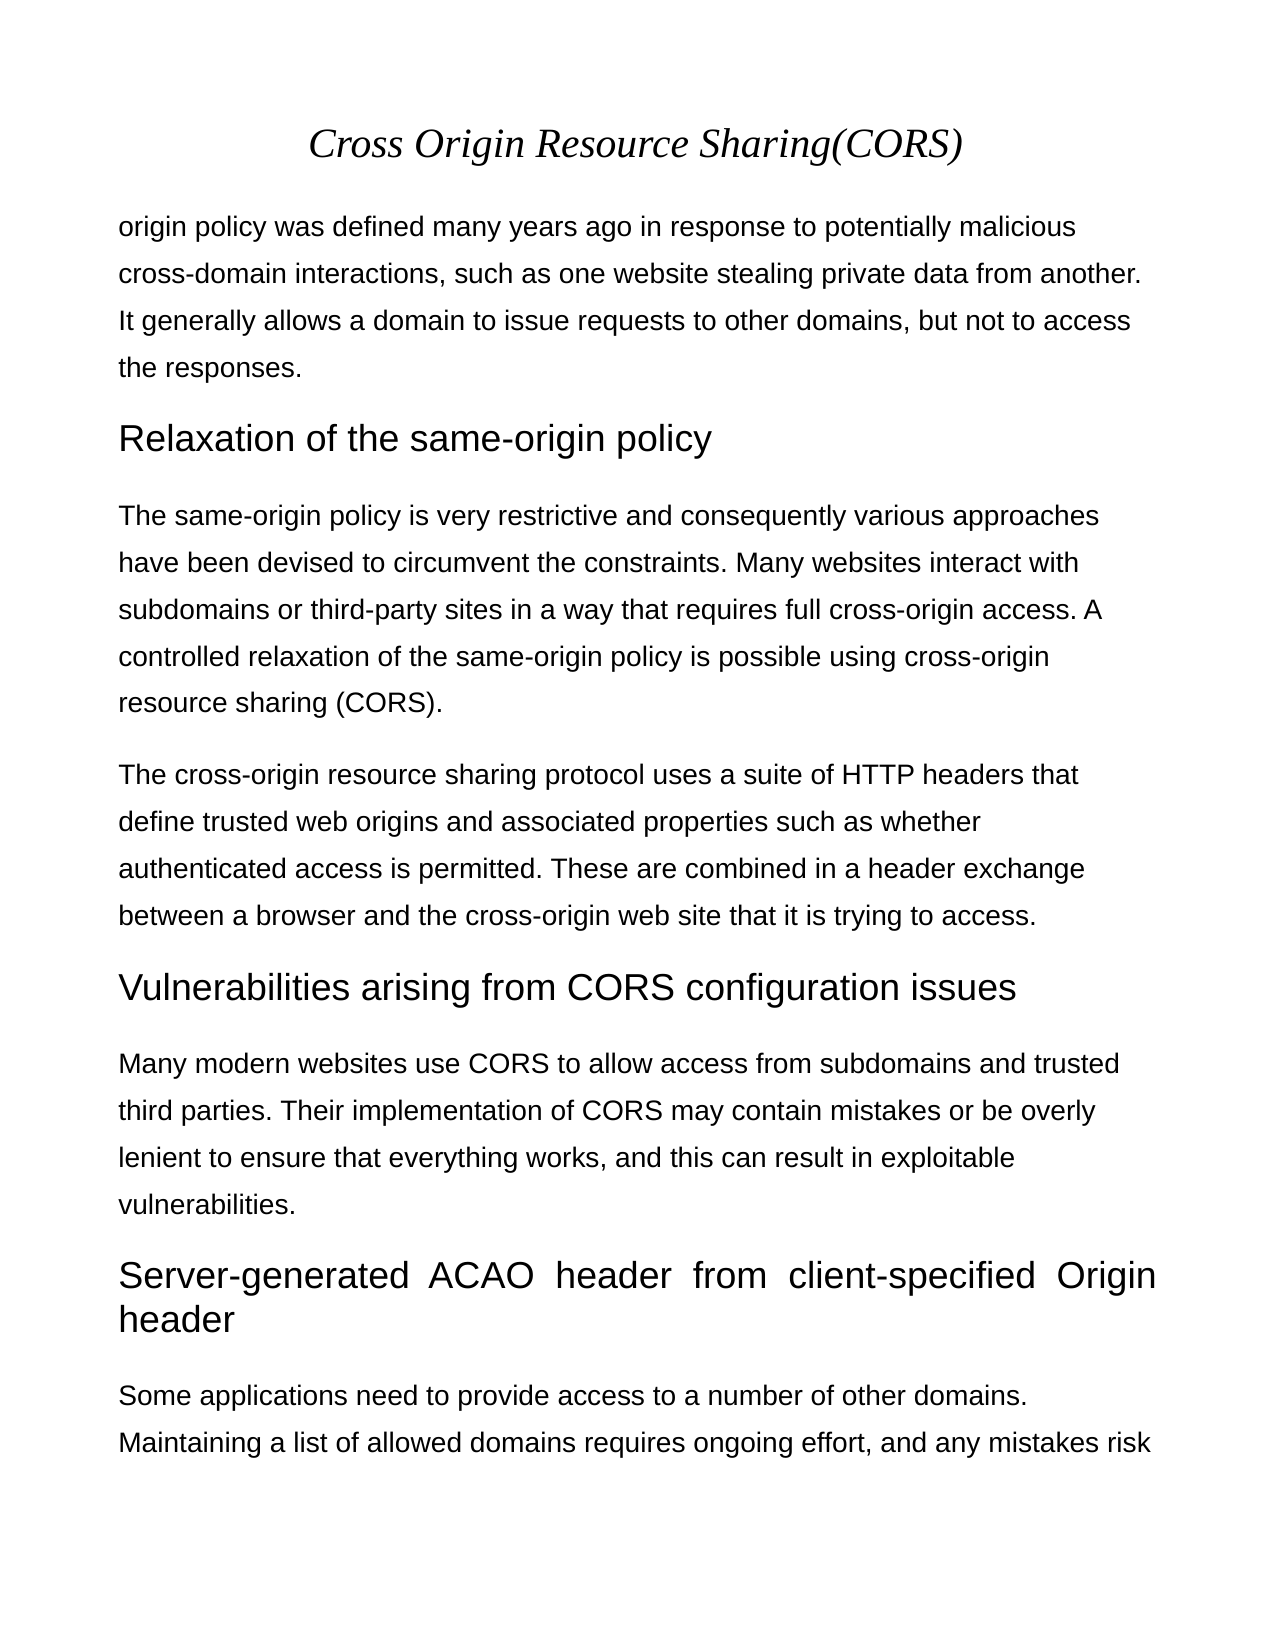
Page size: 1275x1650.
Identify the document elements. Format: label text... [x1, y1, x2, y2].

text Some applications need to provide access to a number of other domains. Maintaining a list of allowed domains requires ongoing effort, and any mistakes risk [118, 1365, 1157, 1459]
text The cross-origin resource sharing protocol uses a suite of HTTP headers that define trusted web origins and associated properties such as whether authenticated access is permitted. These are combined in a header exchange between a browser and the cross-origin web site that it is trying to access. [118, 744, 1157, 931]
text The same-origin policy is very restrictive and consequently various approaches have been devised to circumvent the constraints. Many websites interact with subdomains or third-party sites in a way that requires full cross-origin access. A controlled relaxation of the same-origin policy is possible using cross-origin resource sharing (CORS). [118, 484, 1157, 719]
subtitle Vulnerabilities arising from CORS configuration issues [118, 965, 1157, 1008]
text Many modern websites use CORS to allow access from subdomains and trusted third parties. Their implementation of CORS may contain mistakes or be overly lenient to ensure that everything works, and this can result in exploitable vulnerabilities. [118, 1033, 1157, 1220]
subtitle Server-generated ACAO header from client-specified Origin header [118, 1254, 1157, 1340]
text origin policy was defined many years ago in response to potentially malicious cross-domain interactions, such as one website stealing private data from another. It generally allows a domain to issue requests to other domains, but not to access the responses. [118, 196, 1157, 383]
subtitle Relaxation of the same-origin policy [118, 416, 1157, 459]
